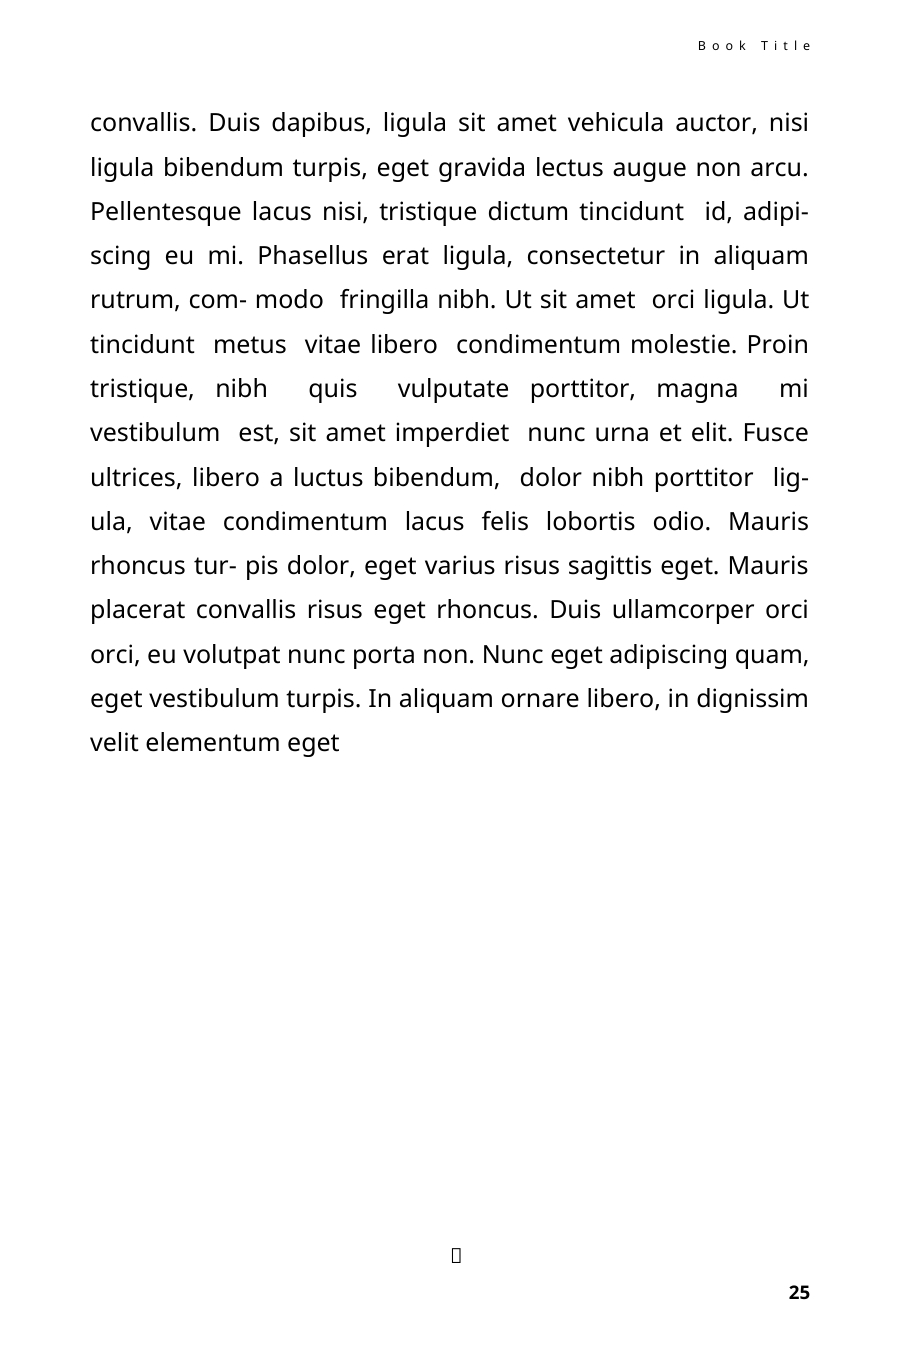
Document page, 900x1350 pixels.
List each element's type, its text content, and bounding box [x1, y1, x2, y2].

text convallis. Duis dapibus, ligula sit amet vehicula auctor, nisi ligula bibendum turpis, eget gravida lectus augue non arcu. Pellentesque lacus nisi, tristique dictum tincidunt id, adipi- scing eu mi. Phasellus erat ligula, consectetur in aliquam rutrum, com- modo fringilla nibh. Ut sit amet orci ligula. Ut tincidunt metus vitae libero condimentum molestie. Proin tristique, nibh quis vulputate porttitor, magna mi vestibulum est, sit amet imperdiet nunc urna et elit. Fusce ultrices, libero a luctus bibendum, dolor nibh porttitor lig- ula, vitae condimentum lacus felis lobortis odio. Mauris rhoncus tur- pis dolor, eget varius risus sagittis eget. Mauris placerat convallis risus eget rhoncus. Duis ullamcorper orci orci, eu volutpat nunc porta non. Nunc eget adipiscing quam, eget vestibulum turpis. In aliquam ornare libero, in dignissim velit elementum eget [90, 105, 810, 759]
